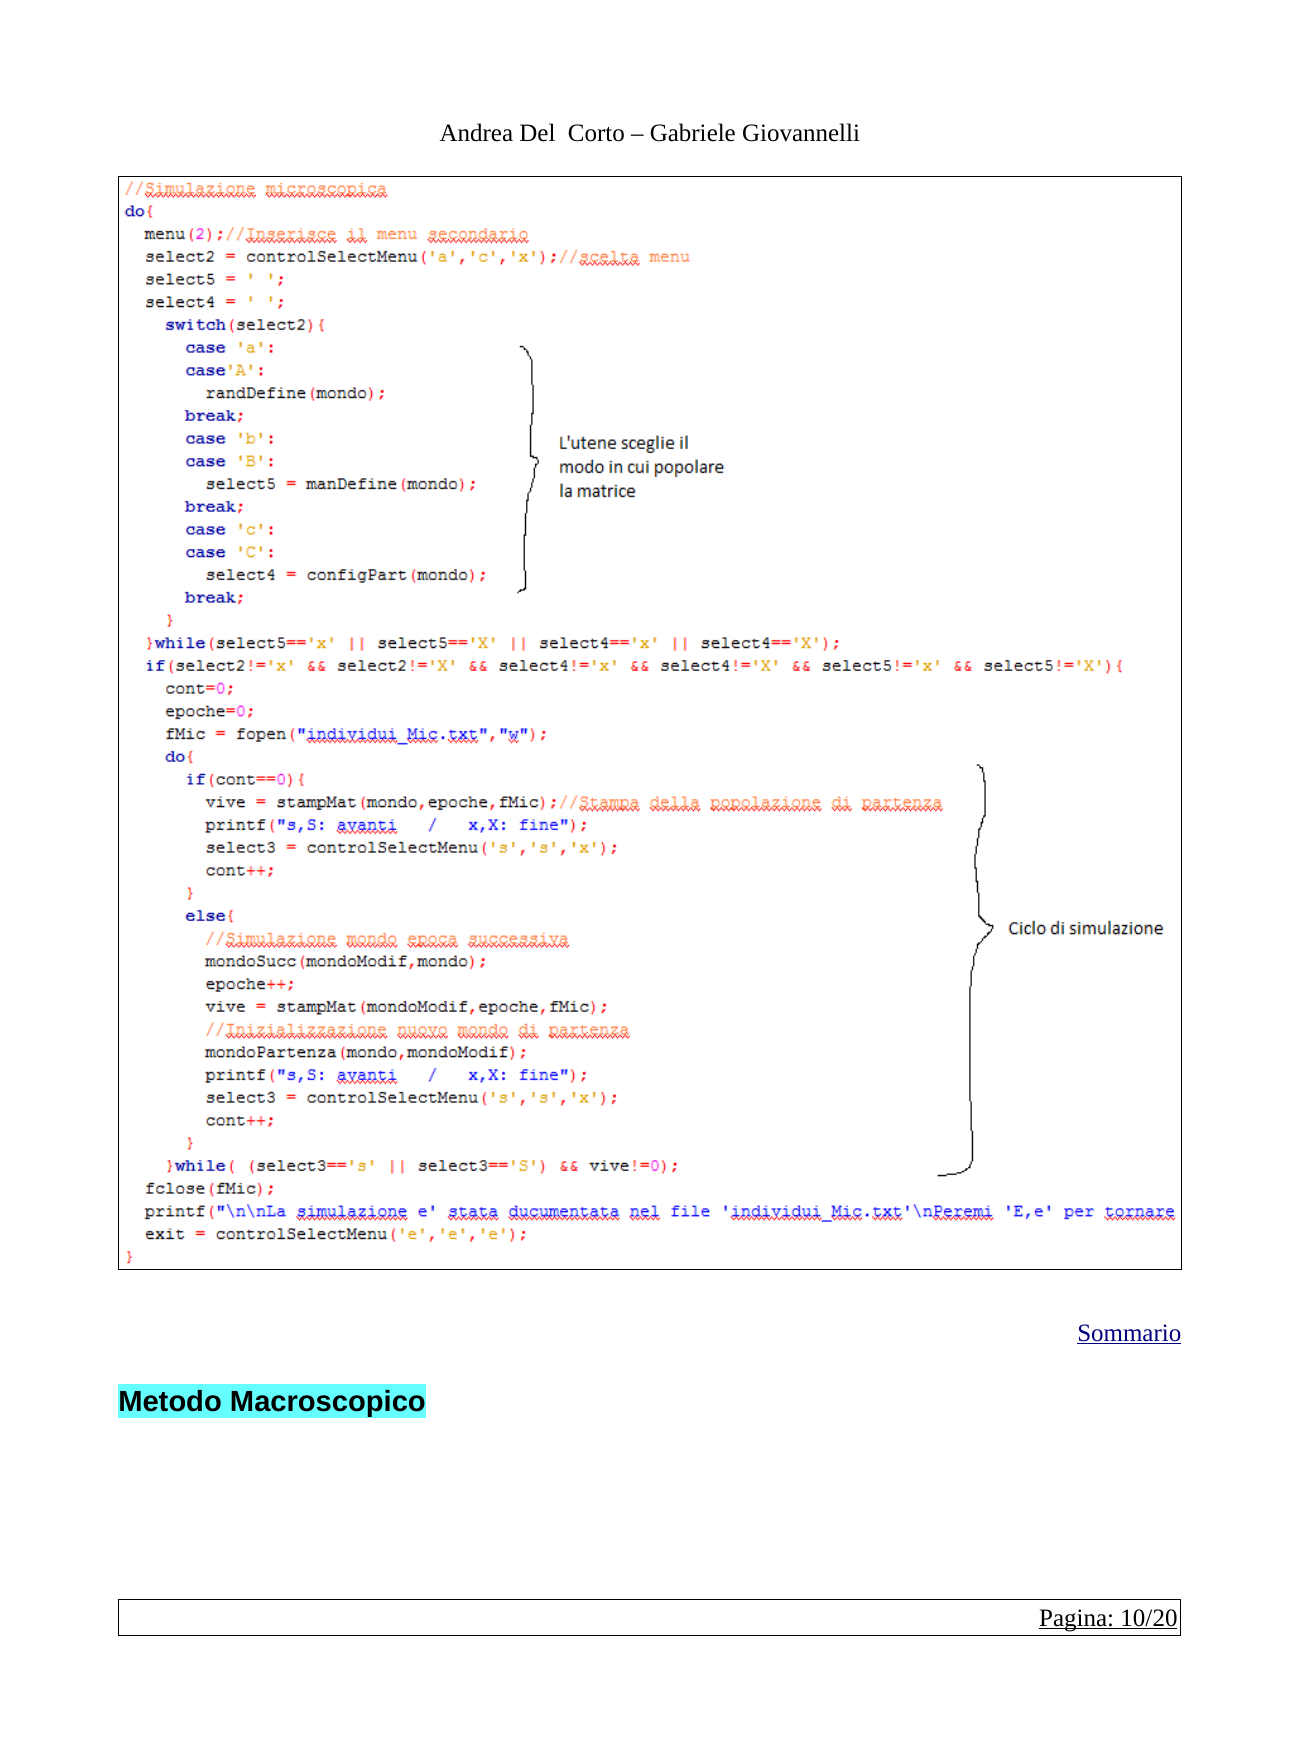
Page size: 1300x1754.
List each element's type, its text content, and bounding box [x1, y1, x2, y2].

subtitle Metodo Macroscopico [118, 1384, 1181, 1418]
text Sommario [118, 1318, 1181, 1347]
